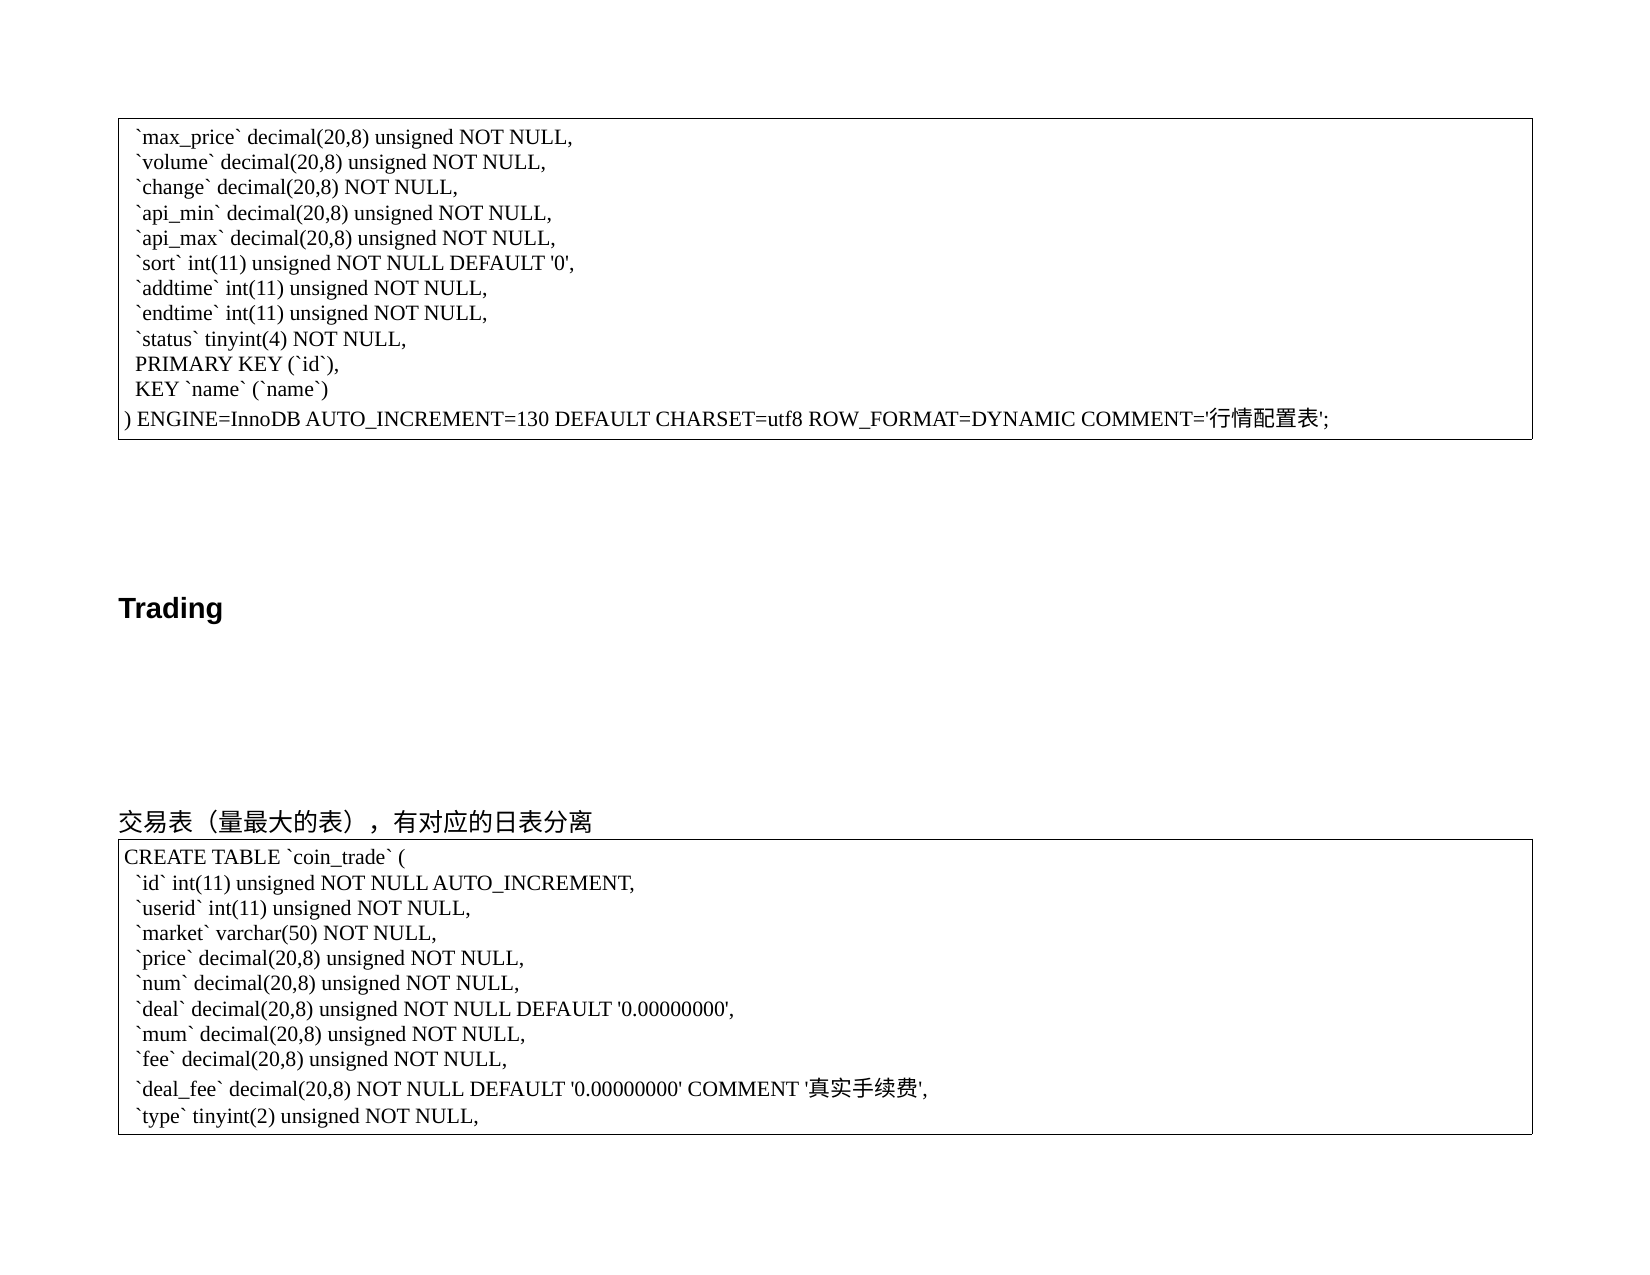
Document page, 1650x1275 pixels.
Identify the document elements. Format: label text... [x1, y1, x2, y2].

subtitle Trading [118, 591, 1532, 625]
table_header `max_price` decimal(20,8) unsigned NOT NULL, `volume` decimal(20,8) unsigned NOT NULL, `change` decimal(20,8) NOT NULL, `api_min` decimal(20,8) unsigned NOT NULL, `api_max` decimal(20,8) unsigned NOT NULL, `sort` int(11) unsigned NOT NULL DEFAULT '0', `addtime` int(11) unsigned NOT NULL, `endtime` int(11) unsigned NOT NULL, `status` tinyint(4) NOT NULL, PRIMARY KEY (`id`), KEY `name` (`name`) ) ENGINE=InnoDB AUTO_INCREMENT=130 DEFAULT CHARSET=utf8 ROW_FORMAT=DYNAMIC COMMENT='行情配置表'; [119, 119, 1532, 439]
table_header CREATE TABLE `coin_trade` ( `id` int(11) unsigned NOT NULL AUTO_INCREMENT, `userid` int(11) unsigned NOT NULL, `market` varchar(50) NOT NULL, `price` decimal(20,8) unsigned NOT NULL, `num` decimal(20,8) unsigned NOT NULL, `deal` decimal(20,8) unsigned NOT NULL DEFAULT '0.00000000', `mum` decimal(20,8) unsigned NOT NULL, `fee` decimal(20,8) unsigned NOT NULL, `deal_fee` decimal(20,8) NOT NULL DEFAULT '0.00000000' COMMENT '真实手续费', `type` tinyint(2) unsigned NOT NULL, [119, 840, 1532, 1134]
text 交易表（量最大的表），有对应的日表分离 [118, 802, 1532, 838]
